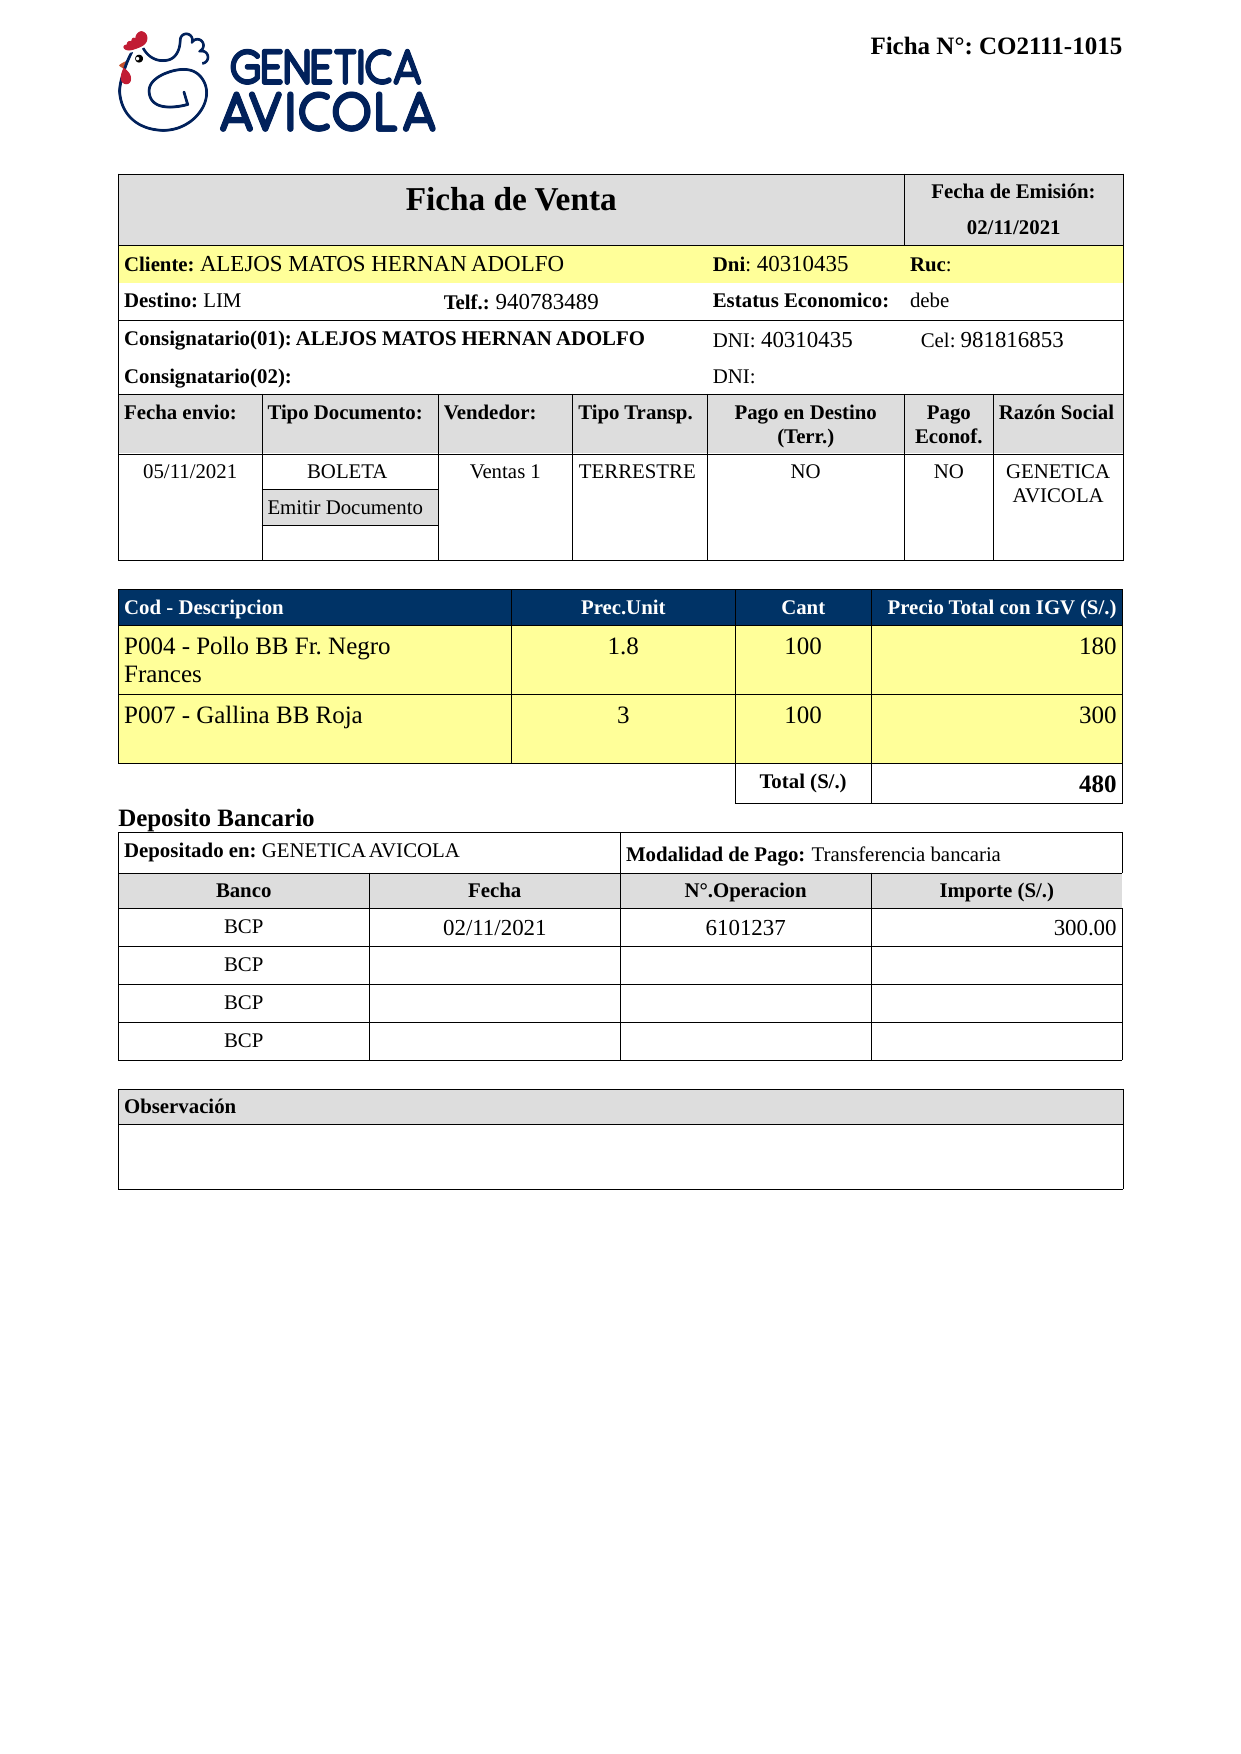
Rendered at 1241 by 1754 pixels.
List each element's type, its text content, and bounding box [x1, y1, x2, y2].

table_cell 300 [872, 695, 1122, 763]
table_cell Razón Social [994, 395, 1123, 453]
table_cell [370, 1023, 620, 1060]
table_cell 02/11/2021 [905, 209, 1123, 245]
table_cell Consignatario(02): [119, 358, 707, 394]
table_cell [511, 764, 735, 803]
table_cell [119, 1125, 1123, 1189]
table_cell Ruc: [904, 246, 1123, 283]
table_cell DNI: [707, 358, 1123, 394]
table_cell BCP [119, 947, 369, 984]
table_cell Vendedor: [439, 395, 572, 453]
table_cell Ventas 1 [439, 455, 572, 560]
table_cell [370, 947, 620, 984]
table_cell debe [904, 283, 1123, 320]
table_cell P007 - Gallina BB Roja [119, 695, 511, 763]
table_cell BOLETA [263, 455, 438, 489]
table_cell 100 [736, 626, 871, 694]
table_cell [621, 947, 871, 984]
table_cell 3 [512, 695, 735, 763]
table_header Depositado en: GENETICA AVICOLA [119, 833, 620, 872]
table_cell 300.00 [872, 909, 1122, 946]
table_cell 1.8 [512, 626, 735, 694]
table_cell Dni: 40310435 [707, 246, 904, 283]
table_cell Consignatario(01): ALEJOS MATOS HERNAN ADOLFO [119, 321, 707, 358]
table_header Ficha de Venta [119, 175, 904, 245]
table_cell Fecha envio: [119, 395, 262, 453]
table_cell Estatus Economico: [707, 283, 904, 320]
table_header Modalidad de Pago: Transferencia bancaria [621, 833, 1122, 872]
table_cell 05/11/2021 [119, 455, 262, 560]
table_cell Banco [119, 874, 369, 908]
table_cell [872, 985, 1122, 1022]
text Deposito Bancario [118, 803, 1122, 832]
table_cell Pago en Destino (Terr.) [708, 395, 904, 453]
table_cell TERRESTRE [573, 455, 707, 560]
table_cell [621, 1023, 871, 1060]
table_cell Destino: LIM [119, 283, 438, 320]
table_cell Importe (S/.) [872, 874, 1122, 908]
table_cell Cel: 981816853 [915, 321, 1123, 358]
table_cell [872, 947, 1122, 984]
table_cell N°.Operacion [621, 874, 871, 908]
table_cell Cliente: ALEJOS MATOS HERNAN ADOLFO [119, 246, 707, 283]
table_cell Fecha [370, 874, 620, 908]
picture [118, 31, 436, 132]
table_cell 100 [736, 695, 871, 763]
table_cell Total (S/.) [736, 764, 871, 803]
table_cell GENETICA AVICOLA [994, 455, 1123, 560]
table_cell P004 - Pollo BB Fr. Negro Frances [119, 626, 511, 694]
table_cell 180 [872, 626, 1122, 694]
table_cell Emitir Documento [263, 490, 438, 525]
table_cell [118, 764, 511, 803]
table_header Prec.Unit [512, 590, 735, 625]
table_cell 6101237 [621, 909, 871, 946]
table_header Cod - Descripcion [119, 590, 511, 625]
table_cell BCP [119, 1023, 369, 1060]
table_cell Tipo Documento: [263, 395, 438, 453]
table_cell 02/11/2021 [370, 909, 620, 946]
table_cell 480 [872, 764, 1122, 803]
table_cell [872, 1023, 1122, 1060]
table_cell BCP [119, 909, 369, 946]
table_header Precio Total con IGV (S/.) [872, 590, 1122, 625]
table_cell Tipo Transp. [573, 395, 707, 453]
table_header Cant [736, 590, 871, 625]
table_cell Pago Econof. [905, 395, 993, 453]
table_cell [370, 985, 620, 1022]
table_cell [621, 985, 871, 1022]
table_cell BCP [119, 985, 369, 1022]
table_header Fecha de Emisión: [905, 175, 1123, 209]
table_cell [263, 526, 438, 560]
table_cell Telf.: 940783489 [438, 283, 707, 320]
table_cell NO [708, 455, 904, 560]
table_cell DNI: 40310435 [707, 321, 915, 358]
table_header Observación [119, 1090, 1123, 1124]
table_cell NO [905, 455, 993, 560]
